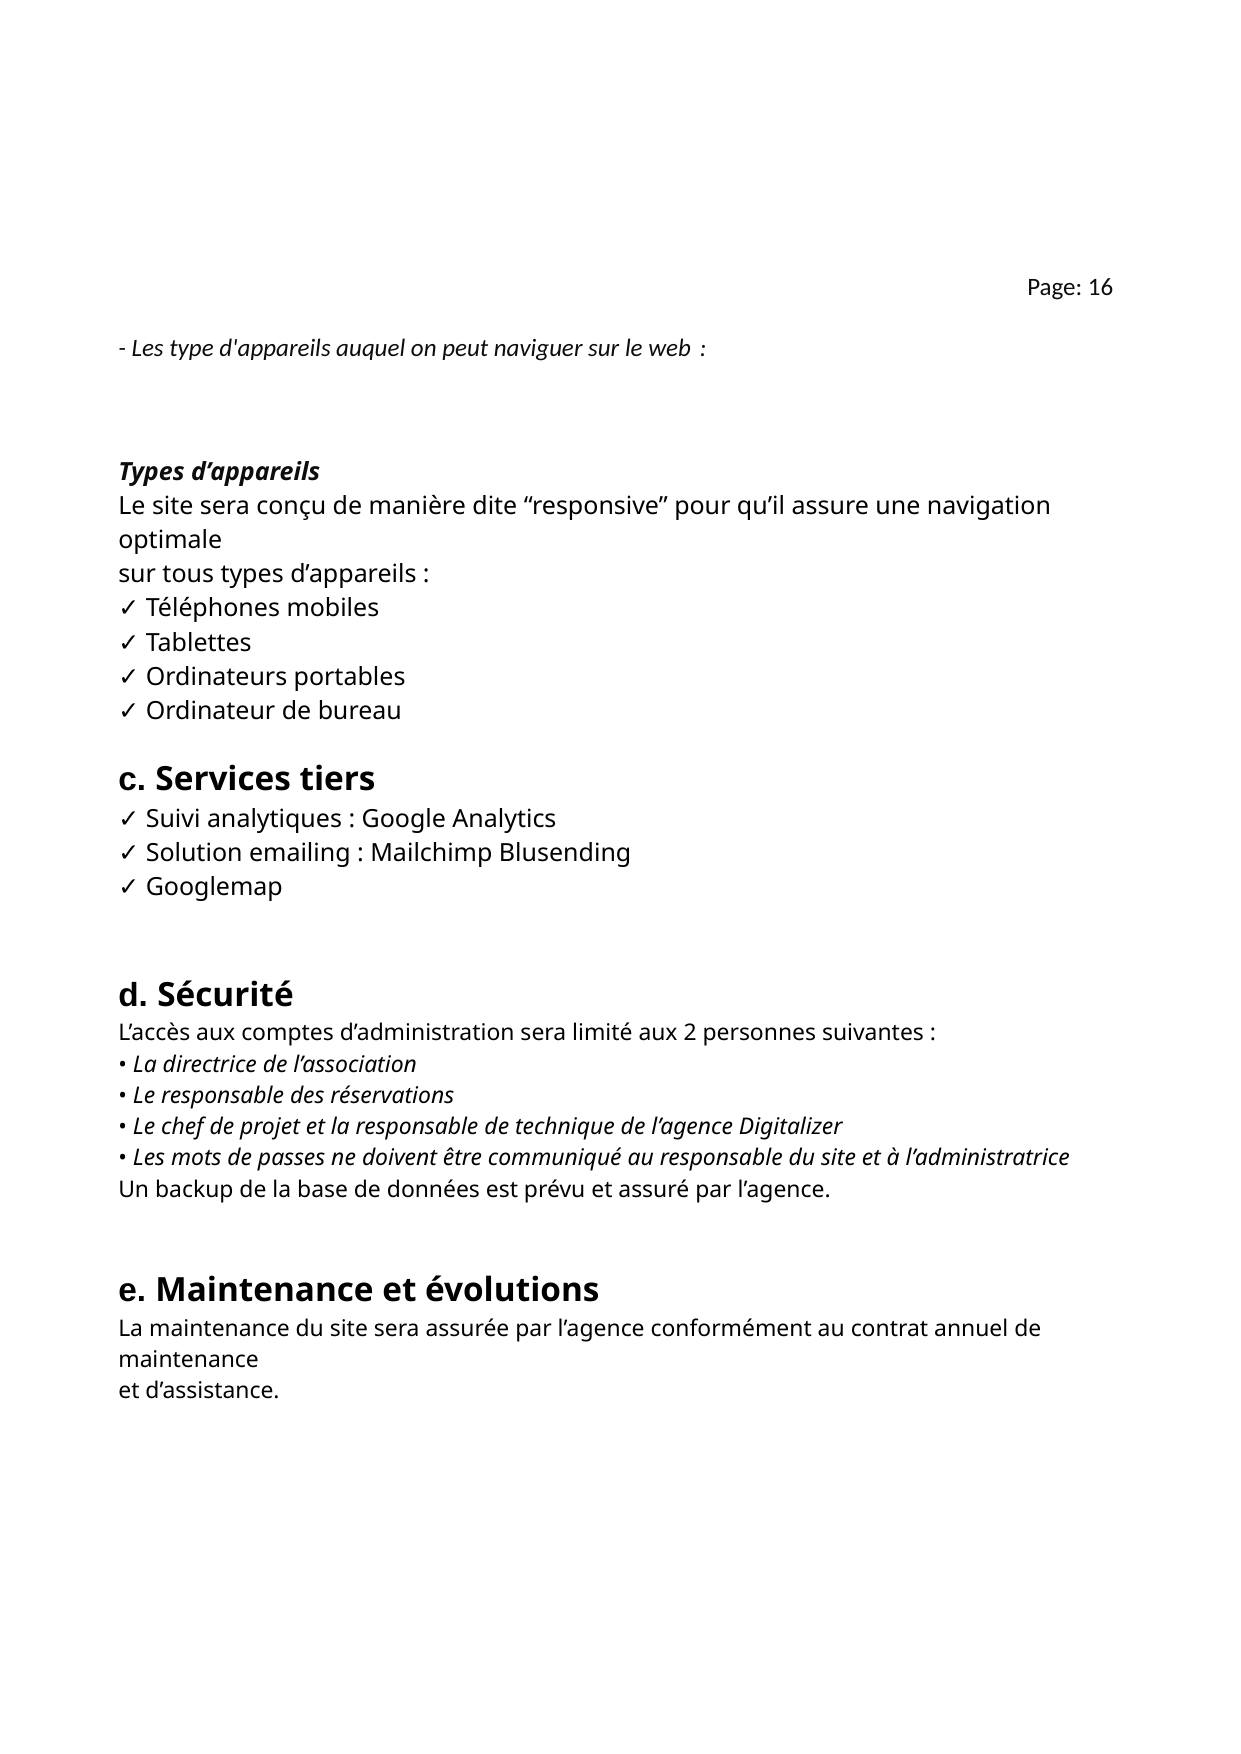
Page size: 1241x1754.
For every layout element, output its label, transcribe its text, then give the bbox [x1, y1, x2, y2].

text La maintenance du site sera assurée par l’agence conformément au contrat annuel de maintenance [118, 1312, 1122, 1374]
text ✓ Suivi analytiques : Google Analytics [118, 801, 1122, 834]
text Le site sera conçu de manière dite “responsive” pour qu’il assure une navigation optimale [118, 488, 1122, 556]
text L’accès aux comptes d’administration sera limité aux 2 personnes suivantes : [118, 1016, 1122, 1047]
text sur tous types d’appareils : [118, 556, 1122, 590]
text et d’assistance. [118, 1374, 1122, 1405]
text c. Services tiers [118, 755, 1122, 801]
text ✓ Téléphones mobiles [118, 590, 1122, 624]
text e. Maintenance et évolutions [118, 1266, 1122, 1312]
text ✓ Googlemap [118, 869, 1122, 903]
text ✓ Ordinateur de bureau [118, 692, 1122, 726]
text • Les mots de passes ne doivent être communiqué au responsable du site et à l’administratrice [118, 1141, 1122, 1172]
text • La directrice de l’association [118, 1047, 1122, 1079]
text • Le chef de projet et la responsable de technique de l’agence Digitalizer [118, 1110, 1122, 1141]
text ✓ Tablettes [118, 624, 1122, 658]
text - Les type d'appareils auquel on peut naviguer sur le web : [118, 332, 1122, 362]
text Types d’appareils [118, 454, 1122, 488]
text ✓ Solution emailing : Mailchimp Blusending [118, 834, 1122, 869]
text Un backup de la base de données est prévu et assuré par l’agence. [118, 1172, 1122, 1204]
text ✓ Ordinateurs portables [118, 658, 1122, 692]
text d. Sécurité [118, 971, 1122, 1016]
text • Le responsable des réservations [118, 1079, 1122, 1110]
text Page: 16 [118, 240, 1122, 332]
